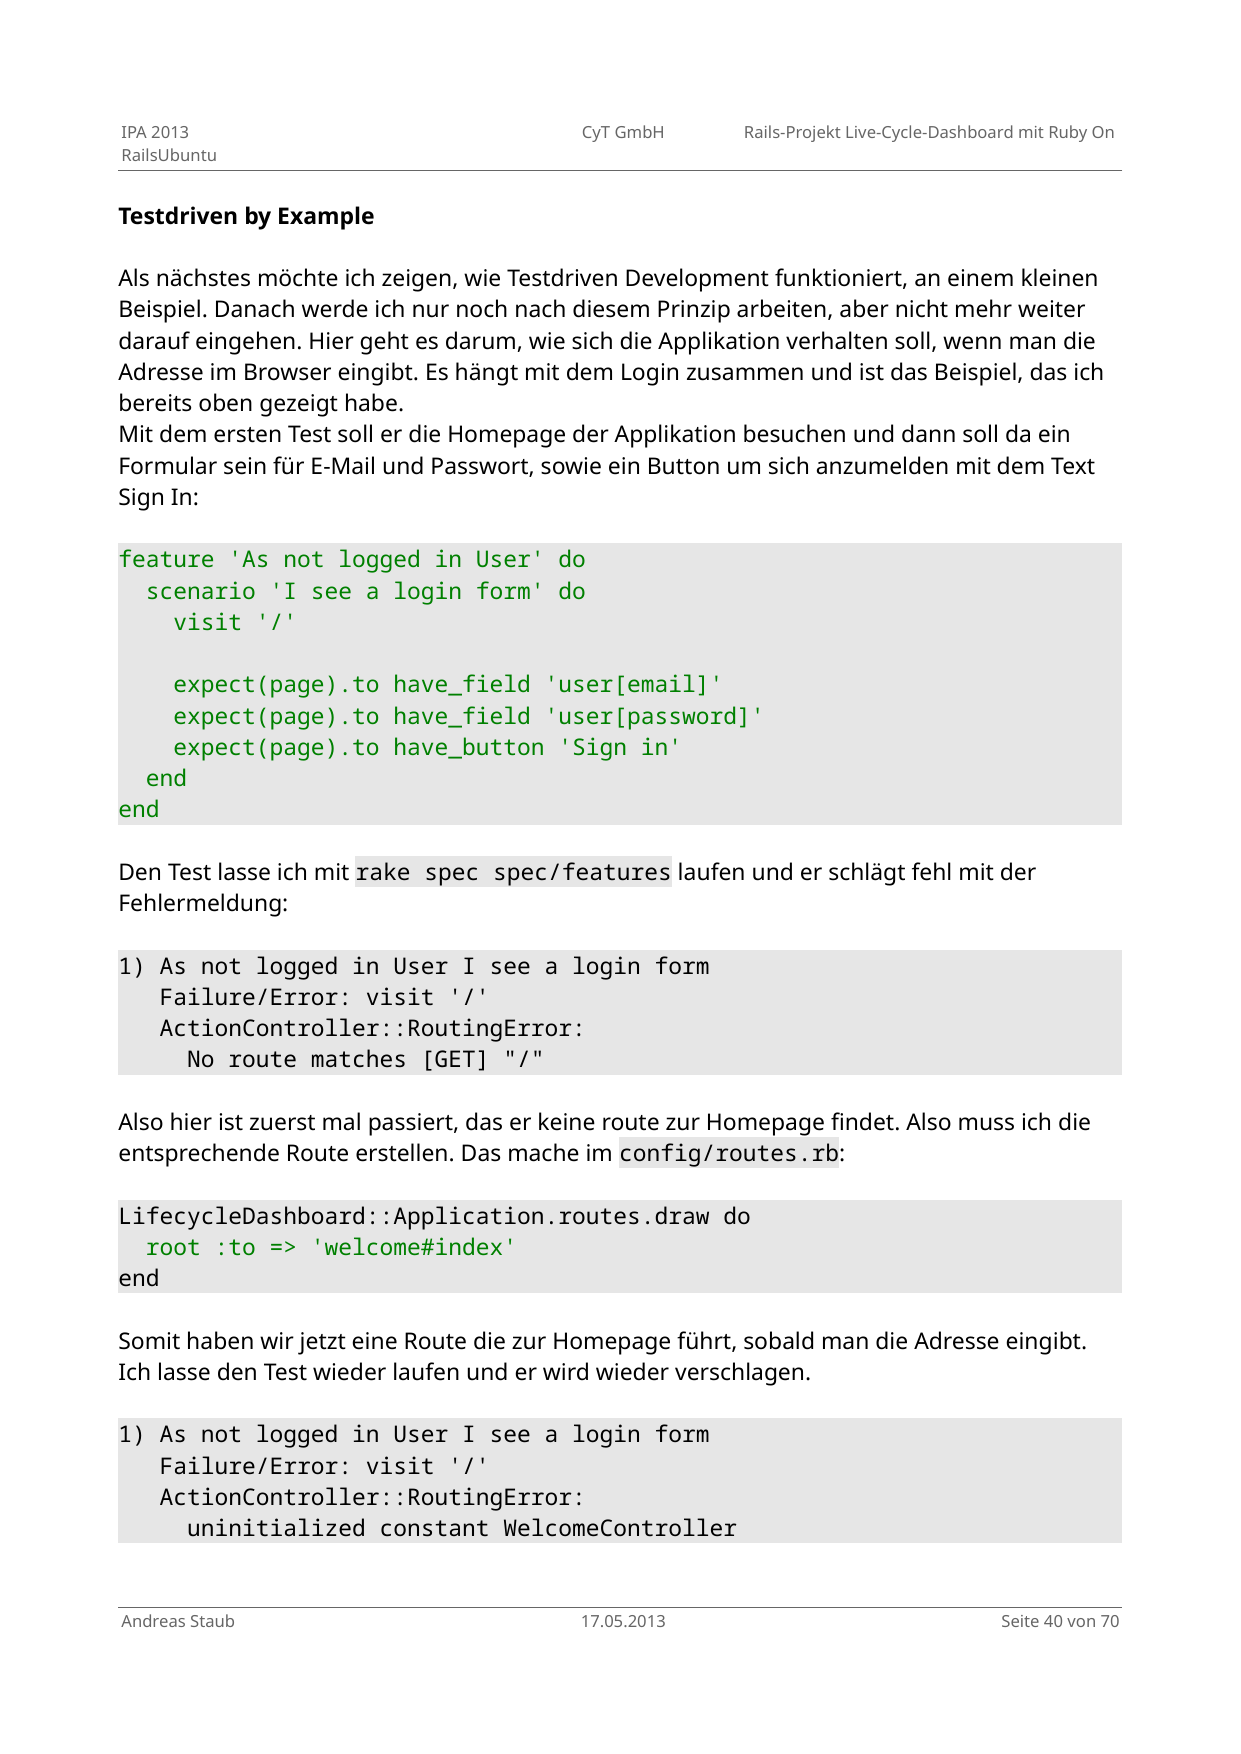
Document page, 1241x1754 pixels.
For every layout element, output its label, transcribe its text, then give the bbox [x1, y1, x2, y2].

text root :to => 'welcome#index' [118, 1231, 1122, 1262]
text end [118, 762, 1122, 793]
text Failure/Error: visit '/' [118, 981, 1122, 1012]
text uninitialized constant WelcomeController [118, 1512, 1122, 1543]
text Testdriven by Example [118, 200, 1122, 231]
text expect(page).to have_field 'user[password]' [118, 700, 1122, 731]
text feature 'As not logged in User' do [118, 543, 1122, 575]
text Failure/Error: visit '/' [118, 1450, 1122, 1481]
text LifecycleDashboard::Application.routes.draw do [118, 1200, 1122, 1231]
text Den Test lasse ich mit rake spec spec/features laufen und er schlägt fehl mit der Fehlermeldung: [118, 856, 1122, 918]
text expect(page).to have_button 'Sign in' [118, 731, 1122, 762]
text ActionController::RoutingError: [118, 1481, 1122, 1512]
text Also hier ist zuerst mal passiert, das er keine route zur Homepage findet. Also muss ich die entsprechende Route erstellen. Das mache im config/routes.rb: [118, 1106, 1122, 1168]
text end [118, 1262, 1122, 1293]
text Mit dem ersten Test soll er die Homepage der Applikation besuchen und dann soll da ein Formular sein für E-Mail und Passwort, sowie ein Button um sich anzumelden mit dem Text Sign In: [118, 418, 1122, 512]
text expect(page).to have_field 'user[email]' [118, 668, 1122, 700]
text visit '/' [118, 606, 1122, 637]
text 1) As not logged in User I see a login form [118, 950, 1122, 981]
text scenario 'I see a login form' do [118, 575, 1122, 606]
text No route matches [GET] "/" [118, 1043, 1122, 1075]
text end [118, 793, 1122, 825]
text ActionController::RoutingError: [118, 1012, 1122, 1043]
text Somit haben wir jetzt eine Route die zur Homepage führt, sobald man die Adresse eingibt. Ich lasse den Test wieder laufen und er wird wieder verschlagen. [118, 1325, 1122, 1387]
text Als nächstes möchte ich zeigen, wie Testdriven Development funktioniert, an einem kleinen Beispiel. Danach werde ich nur noch nach diesem Prinzip arbeiten, aber nicht mehr weiter darauf eingehen. Hier geht es darum, wie sich die Applikation verhalten soll, wenn man die Adresse im Browser eingibt. Es hängt mit dem Login zusammen und ist das Beispiel, das ich bereits oben gezeigt habe. [118, 262, 1122, 418]
text 1) As not logged in User I see a login form [118, 1418, 1122, 1450]
